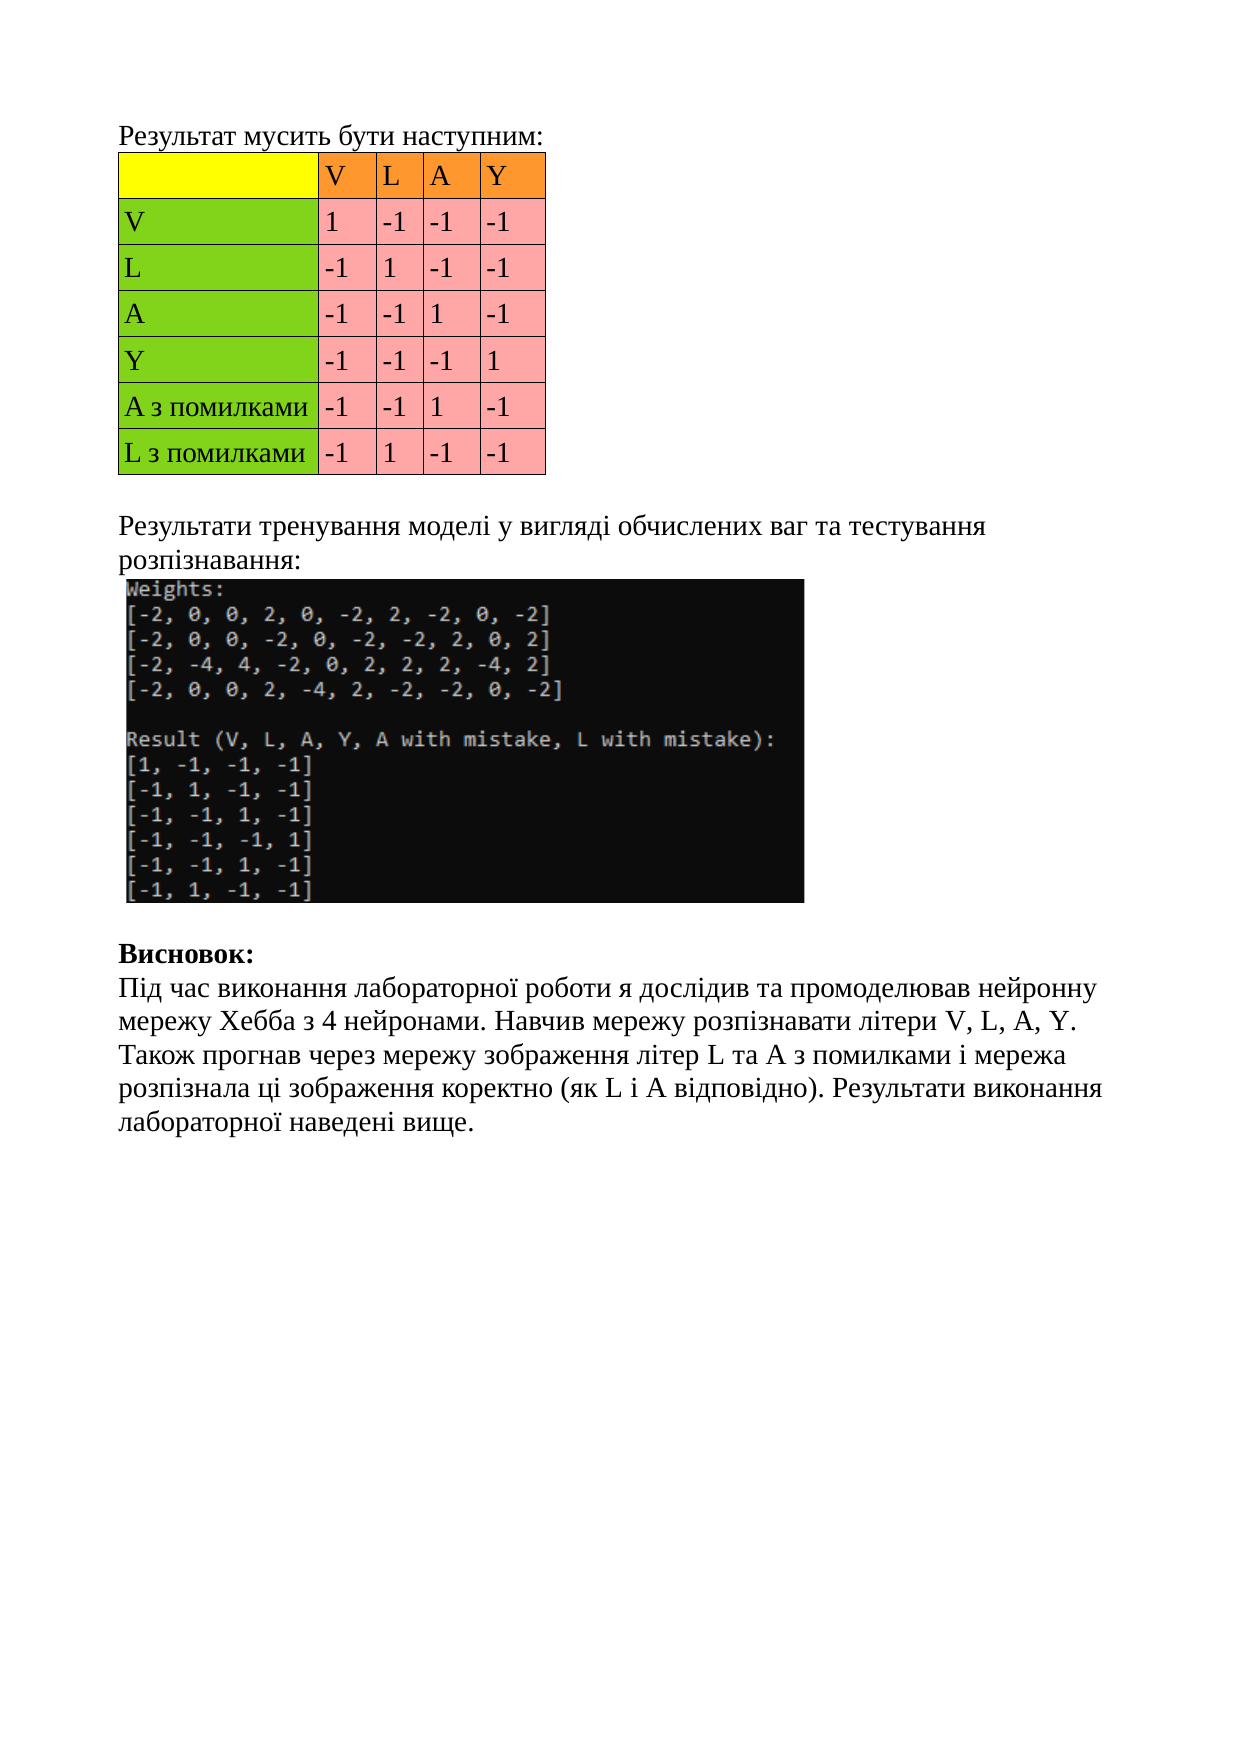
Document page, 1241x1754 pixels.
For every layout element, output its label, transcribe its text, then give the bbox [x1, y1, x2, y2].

text Висновок: [118, 936, 1122, 970]
table_header A [424, 153, 480, 198]
table_cell -1 [319, 291, 376, 336]
table_cell -1 [481, 291, 545, 336]
table_cell -1 [377, 383, 423, 428]
picture [126, 579, 805, 903]
table_cell -1 [424, 199, 480, 244]
table_cell 1 [377, 245, 423, 290]
table_cell 1 [377, 429, 423, 474]
table_cell 1 [424, 383, 480, 428]
table_cell -1 [481, 245, 545, 290]
table_cell -1 [481, 199, 545, 244]
text Результат мусить бути наступним: [118, 118, 1122, 152]
table_cell -1 [377, 199, 423, 244]
table_cell -1 [424, 429, 480, 474]
table_cell -1 [319, 245, 376, 290]
table_cell -1 [377, 291, 423, 336]
text Результати тренування моделі у вигляді обчислених ваг та тестування розпізнавання: [118, 508, 1122, 576]
table_cell A з помилками [119, 383, 318, 428]
table_cell -1 [319, 383, 376, 428]
table_cell -1 [424, 245, 480, 290]
table_header V [319, 153, 376, 198]
table_cell -1 [377, 337, 423, 382]
table_cell Y [119, 337, 318, 382]
table_cell -1 [481, 429, 545, 474]
table_header Y [481, 153, 545, 198]
table_cell 1 [424, 291, 480, 336]
table_cell 1 [481, 337, 545, 382]
table_header L [377, 153, 423, 198]
table_cell -1 [481, 383, 545, 428]
table_cell V [119, 199, 318, 244]
table_cell L з помилками [119, 429, 318, 474]
table_cell -1 [319, 429, 376, 474]
table_cell -1 [319, 337, 376, 382]
table_header [119, 153, 318, 198]
table_cell -1 [424, 337, 480, 382]
table_cell A [119, 291, 318, 336]
table_cell 1 [319, 199, 376, 244]
table_cell L [119, 245, 318, 290]
text Під час виконання лабораторної роботи я дослідив та промоделював нейронну мережу Хебба з 4 нейронами. Навчив мережу розпізнавати літери V, L, A, Y. Також прогнав через мережу зображення літер L та A з помилками і мережа розпізнала ці зображення коректно (як L і A відповідно). Результати виконання лабораторної наведені вище. [118, 970, 1122, 1138]
